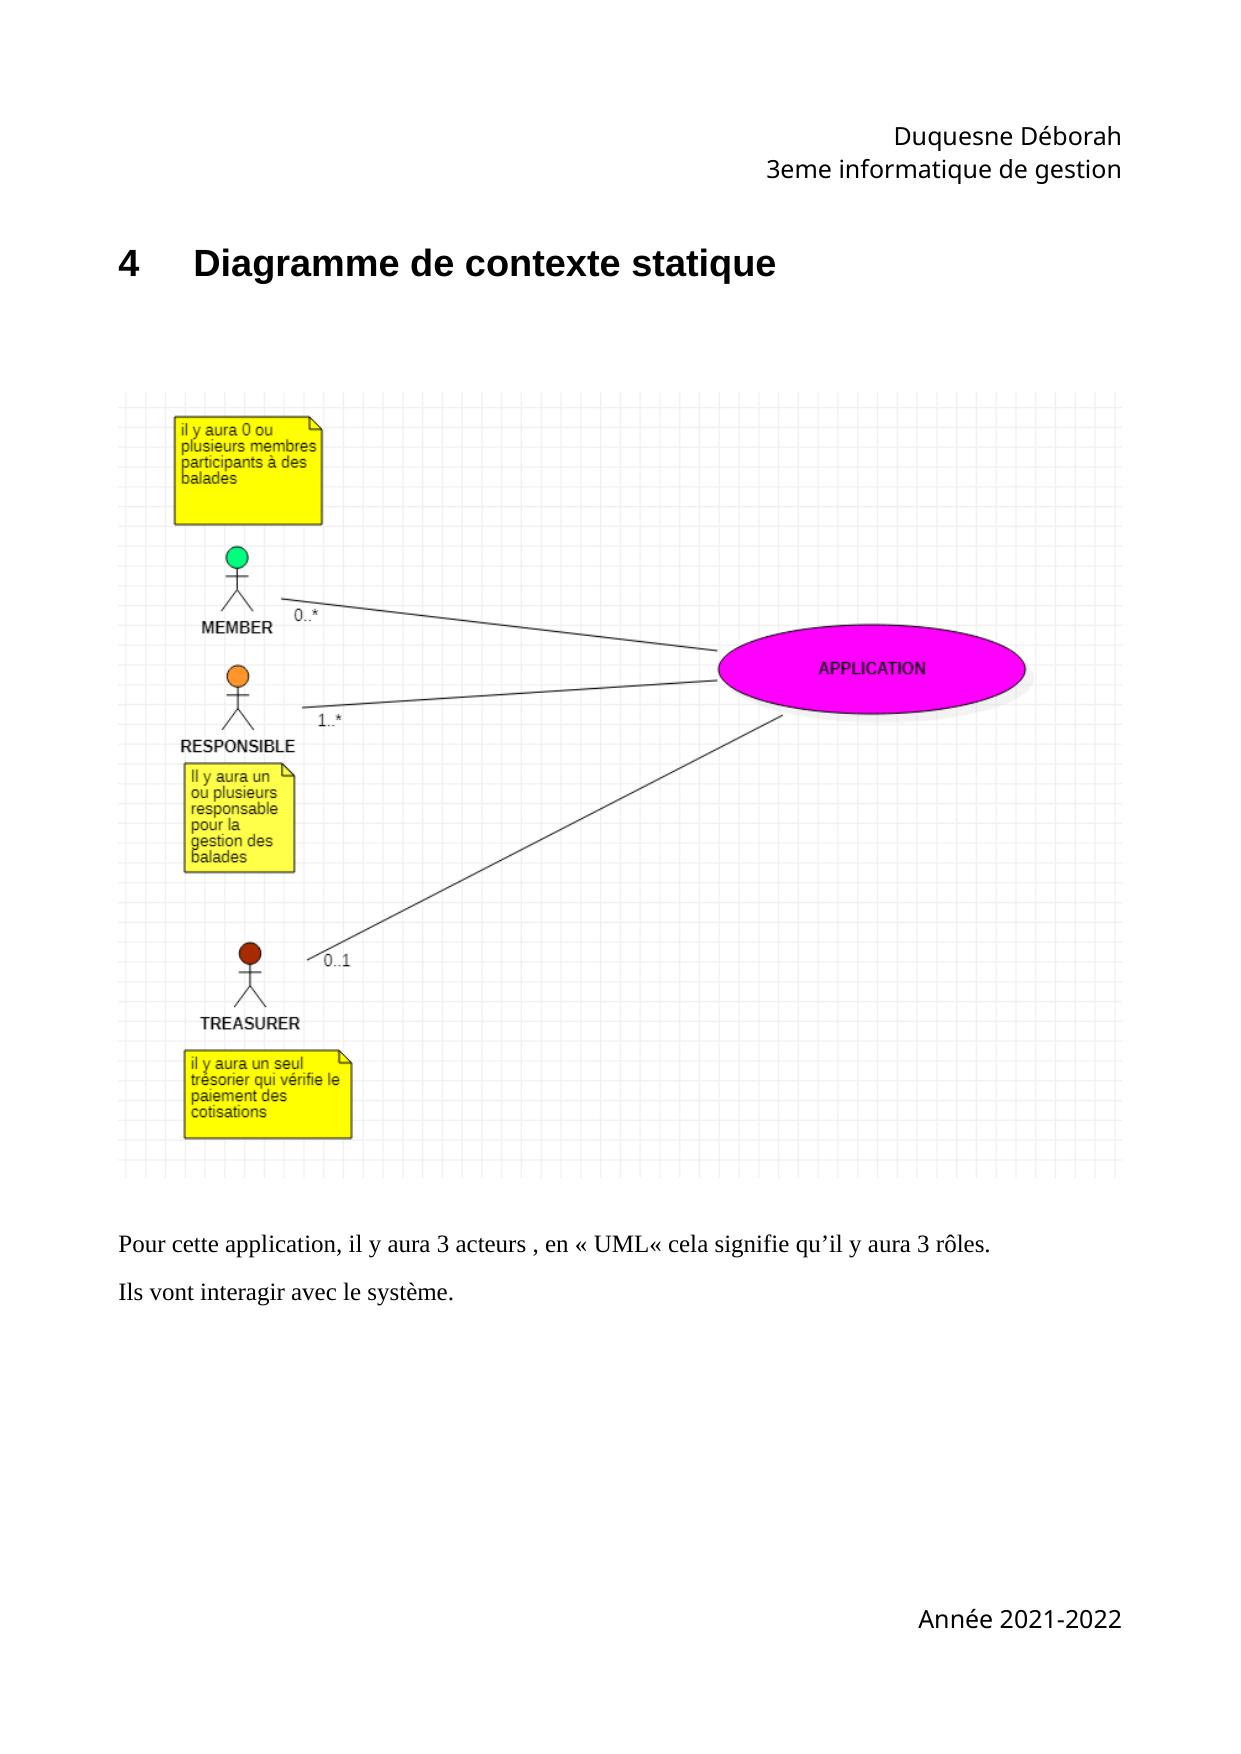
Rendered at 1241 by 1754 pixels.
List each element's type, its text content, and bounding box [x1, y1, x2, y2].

text Ils vont interagir avec le système. [118, 1277, 1122, 1306]
text Pour cette application, il y aura 3 acteurs , en « UML« cela signifie qu’il y aura 3 rôles. [118, 1229, 1122, 1258]
subtitle Diagramme de contexte statique [118, 241, 1122, 284]
picture [118, 392, 1123, 1178]
